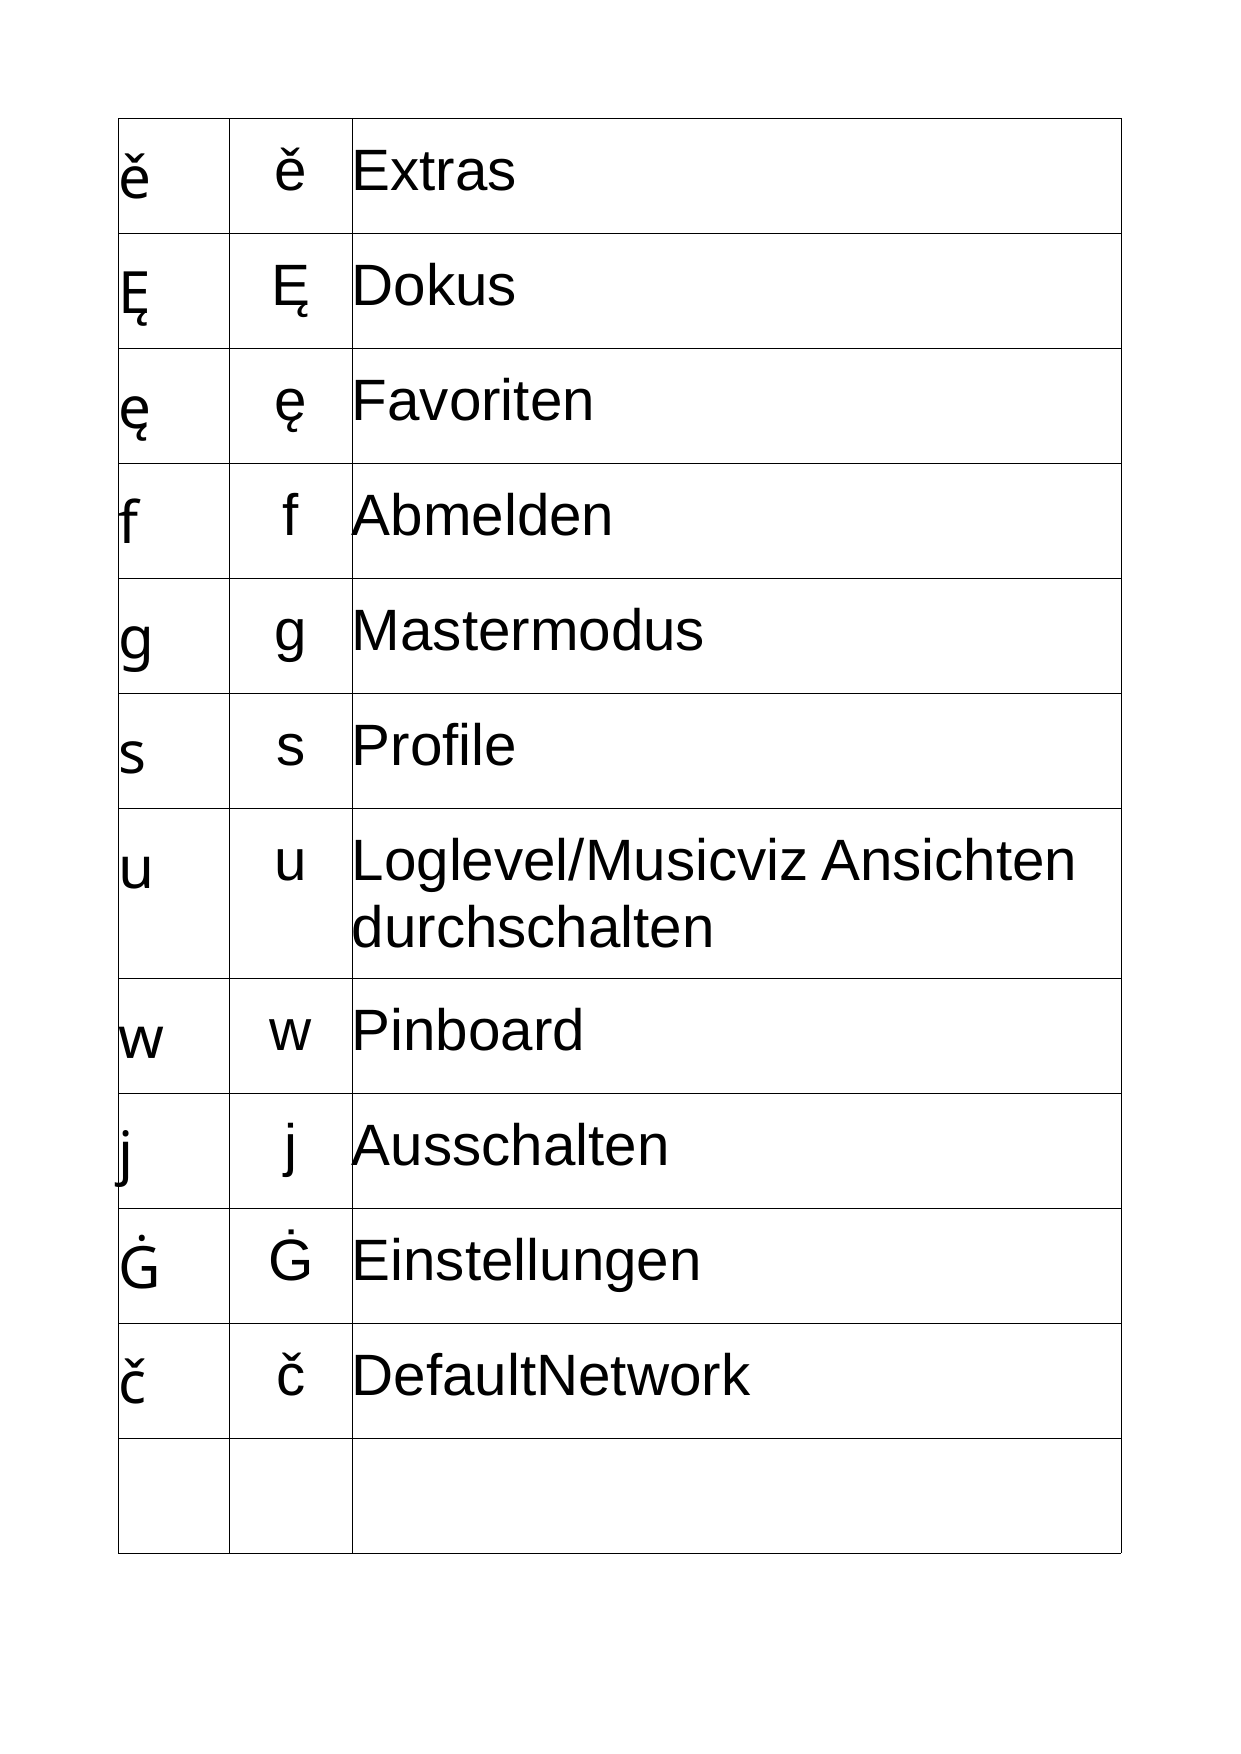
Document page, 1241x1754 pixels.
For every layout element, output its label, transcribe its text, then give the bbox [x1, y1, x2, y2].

table_cell Ausschalten [353, 1094, 1121, 1208]
table_cell [230, 1439, 352, 1553]
table_cell Loglevel/Musicviz Ansichten durchschalten [353, 809, 1121, 978]
table_cell [119, 1439, 229, 1553]
table_cell Einstellungen [353, 1209, 1121, 1323]
table_cell č [230, 1324, 352, 1438]
table_cell u [230, 809, 352, 978]
table_cell Abmelden [353, 464, 1121, 578]
table_cell Ġ [119, 1209, 229, 1323]
table_cell DefaultNetwork [353, 1324, 1121, 1438]
table_cell j [119, 1094, 229, 1208]
table_cell u [119, 809, 229, 978]
table_cell Profile [353, 694, 1121, 808]
table_cell j [230, 1094, 352, 1208]
table_cell Favoriten [353, 349, 1121, 463]
table_cell ę [230, 349, 352, 463]
table_cell Extras [353, 119, 1121, 233]
table_cell s [119, 694, 229, 808]
table_cell s [230, 694, 352, 808]
table_cell Mastermodus [353, 579, 1121, 693]
table_cell ě [230, 119, 352, 233]
table_cell w [119, 979, 229, 1093]
table_cell f [119, 464, 229, 578]
table_cell ę [119, 349, 229, 463]
table_cell Ġ [230, 1209, 352, 1323]
table_cell f [230, 464, 352, 578]
table_cell g [119, 579, 229, 693]
table_cell ě [119, 119, 229, 233]
table_cell Ę [230, 234, 352, 348]
table_cell Pinboard [353, 979, 1121, 1093]
table_cell [353, 1439, 1121, 1553]
table_cell Ę [119, 234, 229, 348]
table_cell č [119, 1324, 229, 1438]
table_cell g [230, 579, 352, 693]
table_cell w [230, 979, 352, 1093]
table_cell Dokus [353, 234, 1121, 348]
